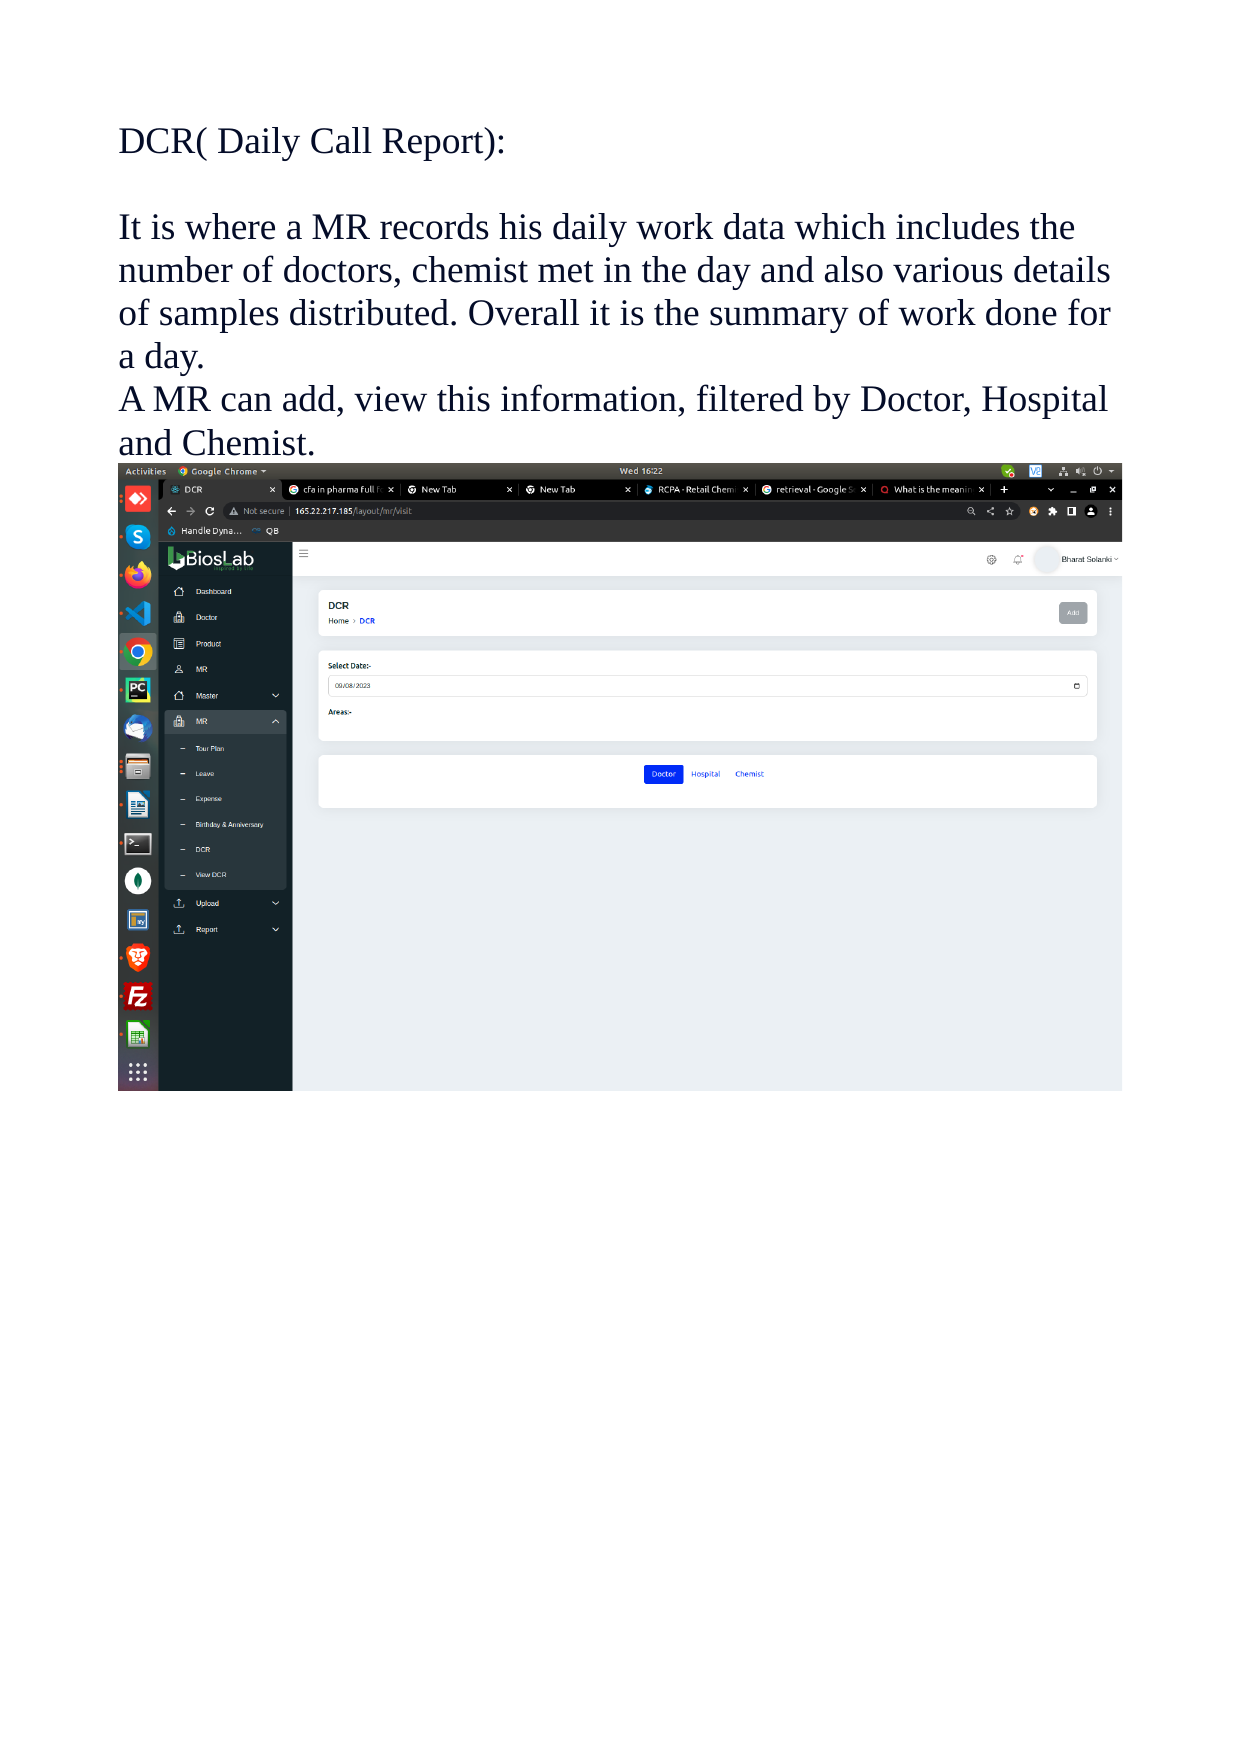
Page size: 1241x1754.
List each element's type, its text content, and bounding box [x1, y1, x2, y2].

text A MR can add, view this information, filtered by Doctor, Hospital and Chemist. [118, 377, 1122, 463]
text It is where a MR records his daily work data which includes the number of doctors, chemist met in the day and also various details of samples distributed. Overall it is the summary of work done for a day. [118, 204, 1122, 377]
text DCR( Daily Call Report): [118, 118, 1122, 161]
picture [118, 463, 1123, 1091]
